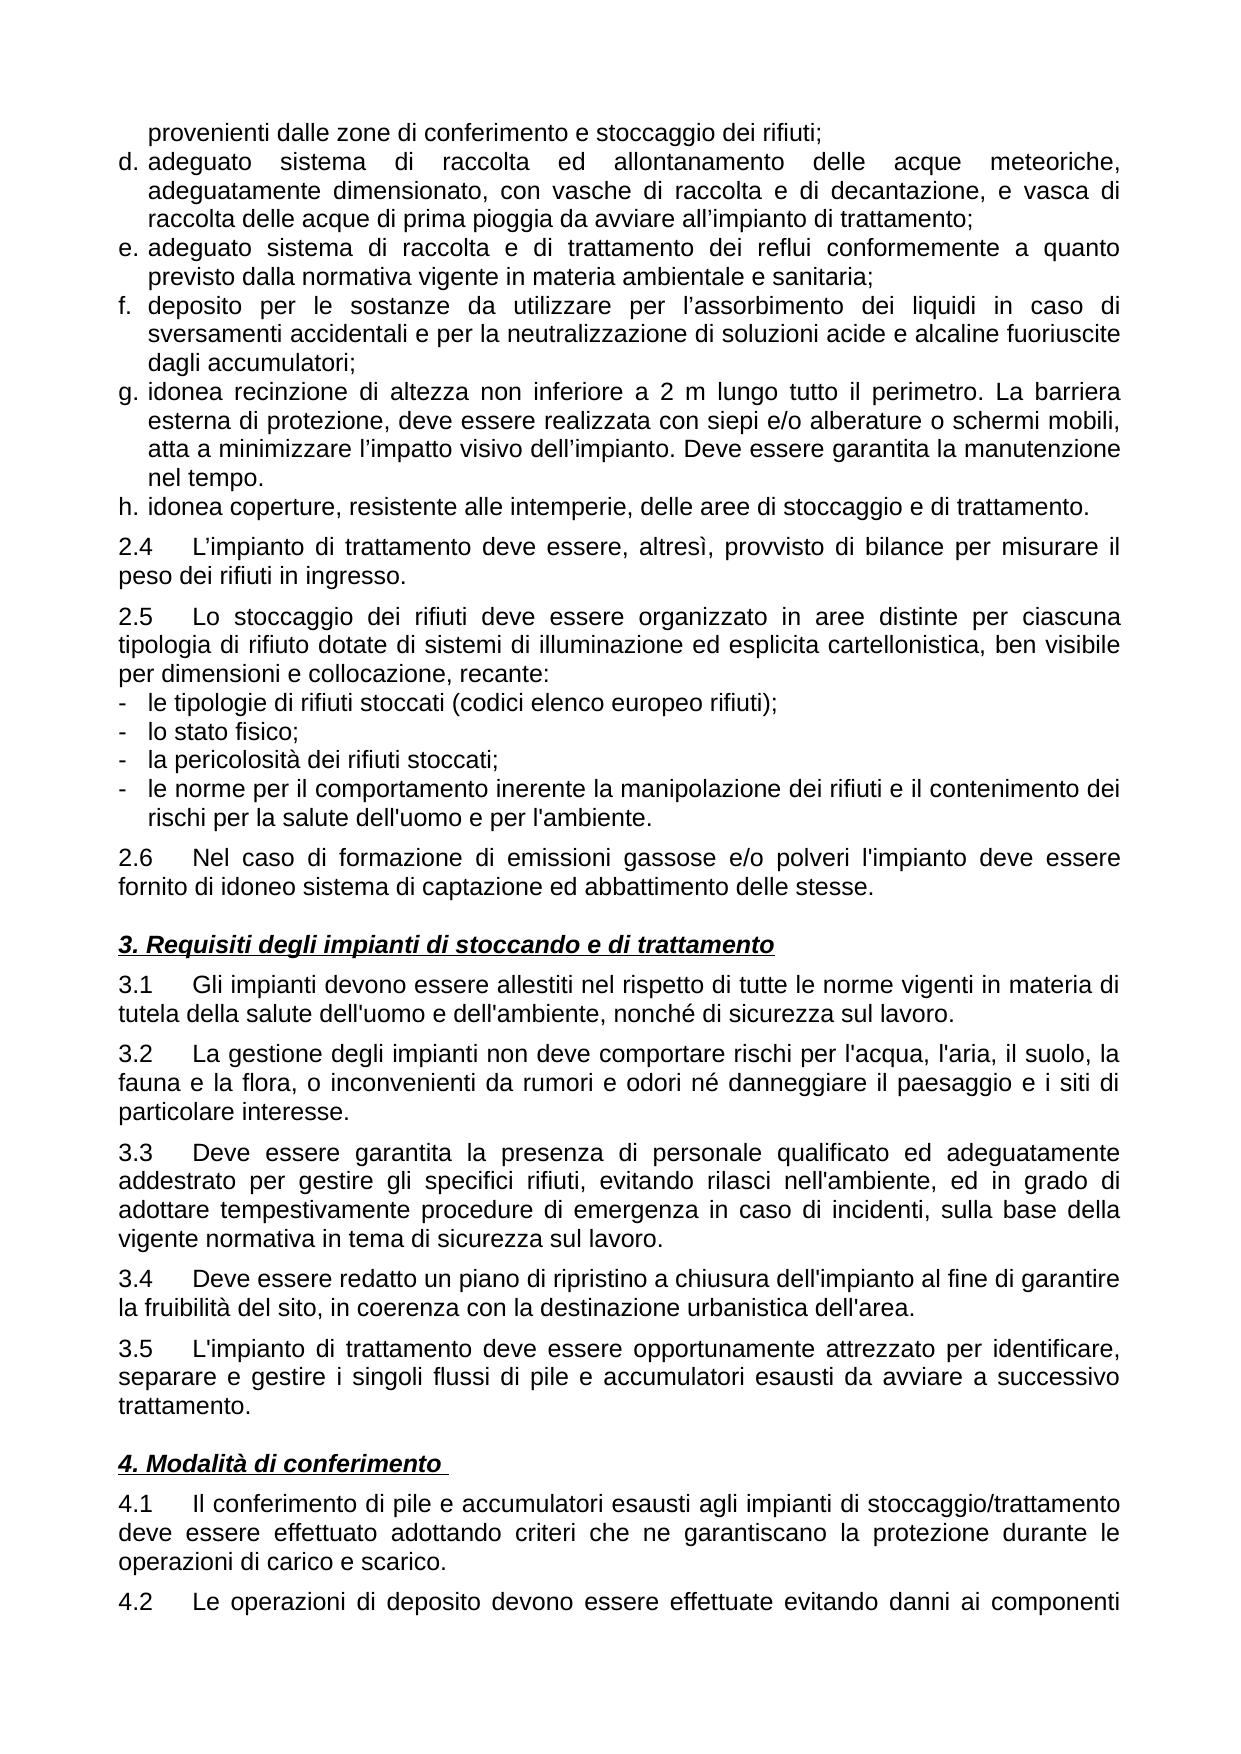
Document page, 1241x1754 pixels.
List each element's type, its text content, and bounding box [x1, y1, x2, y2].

text 3.3 Deve essere garantita la presenza di personale qualificato ed adeguatamente addestrato per gestire gli specifici rifiuti, evitando rilasci nell'ambiente, ed in grado di adottare tempestivamente procedure di emergenza in caso di incidenti, sulla base della vigente normativa in tema di sicurezza sul lavoro. [118, 1137, 1122, 1252]
text provenienti dalle zone di conferimento e stoccaggio dei rifiuti; [118, 118, 1122, 147]
text 2.6 Nel caso di formazione di emissioni gassose e/o polveri l'impianto deve essere fornito di idoneo sistema di captazione ed abbattimento delle stesse. [118, 843, 1122, 901]
text 3.4 Deve essere redatto un piano di ripristino a chiusura dell'impianto al fine di garantire la fruibilità del sito, in coerenza con la destinazione urbanistica dell'area. [118, 1264, 1122, 1322]
text 3.5 L'impianto di trattamento deve essere opportunamente attrezzato per identificare, separare e gestire i singoli flussi di pile e accumulatori esausti da avviare a successivo trattamento. [118, 1333, 1122, 1420]
text - lo stato fisico; [118, 717, 1122, 745]
text d. adeguato sistema di raccolta ed allontanamento delle acque meteoriche, adeguatamente dimensionato, con vasche di raccolta e di decantazione, e vasca di raccolta delle acque di prima pioggia da avviare all’impianto di trattamento; [118, 147, 1122, 233]
text - la pericolosità dei rifiuti stoccati; [118, 745, 1122, 774]
text 4.1 Il conferimento di pile e accumulatori esausti agli impianti di stoccaggio/trattamento deve essere effettuato adottando criteri che ne garantiscano la protezione durante le operazioni di carico e scarico. [118, 1489, 1122, 1575]
text 2.5 Lo stoccaggio dei rifiuti deve essere organizzato in aree distinte per ciascuna tipologia di rifiuto dotate di sistemi di illuminazione ed esplicita cartellonistica, ben visibile per dimensioni e collocazione, recante: [118, 602, 1122, 688]
text e. adeguato sistema di raccolta e di trattamento dei reflui conformemente a quanto previsto dalla normativa vigente in materia ambientale e sanitaria; [118, 233, 1122, 291]
text 2.4 L’impianto di trattamento deve essere, altresì, provvisto di bilance per misurare il peso dei rifiuti in ingresso. [118, 532, 1122, 590]
text 3. Requisiti degli impianti di stoccando e di trattamento [118, 930, 1122, 958]
text 4.2 Le operazioni di deposito devono essere effettuate evitando danni ai componenti [118, 1587, 1122, 1616]
text f. deposito per le sostanze da utilizzare per l’assorbimento dei liquidi in caso di sversamenti accidentali e per la neutralizzazione di soluzioni acide e alcaline fuoriuscite dagli accumulatori; [118, 291, 1122, 377]
text - le tipologie di rifiuti stoccati (codici elenco europeo rifiuti); [118, 688, 1122, 717]
text - le norme per il comportamento inerente la manipolazione dei rifiuti e il contenimento dei rischi per la salute dell'uomo e per l'ambiente. [118, 774, 1122, 832]
text g. idonea recinzione di altezza non inferiore a 2 m lungo tutto il perimetro. La barriera esterna di protezione, deve essere realizzata con siepi e/o alberature o schermi mobili, atta a minimizzare l’impatto visivo dell’impianto. Deve essere garantita la manutenzione nel tempo. [118, 377, 1122, 492]
text 3.2 La gestione degli impianti non deve comportare rischi per l'acqua, l'aria, il suolo, la fauna e la flora, o inconvenienti da rumori e odori né danneggiare il paesaggio e i siti di particolare interesse. [118, 1039, 1122, 1126]
text 4. Modalità di conferimento [118, 1448, 1122, 1477]
text 3.1 Gli impianti devono essere allestiti nel rispetto di tutte le norme vigenti in materia di tutela della salute dell'uomo e dell'ambiente, nonché di sicurezza sul lavoro. [118, 970, 1122, 1028]
text h. idonea coperture, resistente alle intemperie, delle aree di stoccaggio e di trattamento. [118, 492, 1122, 521]
